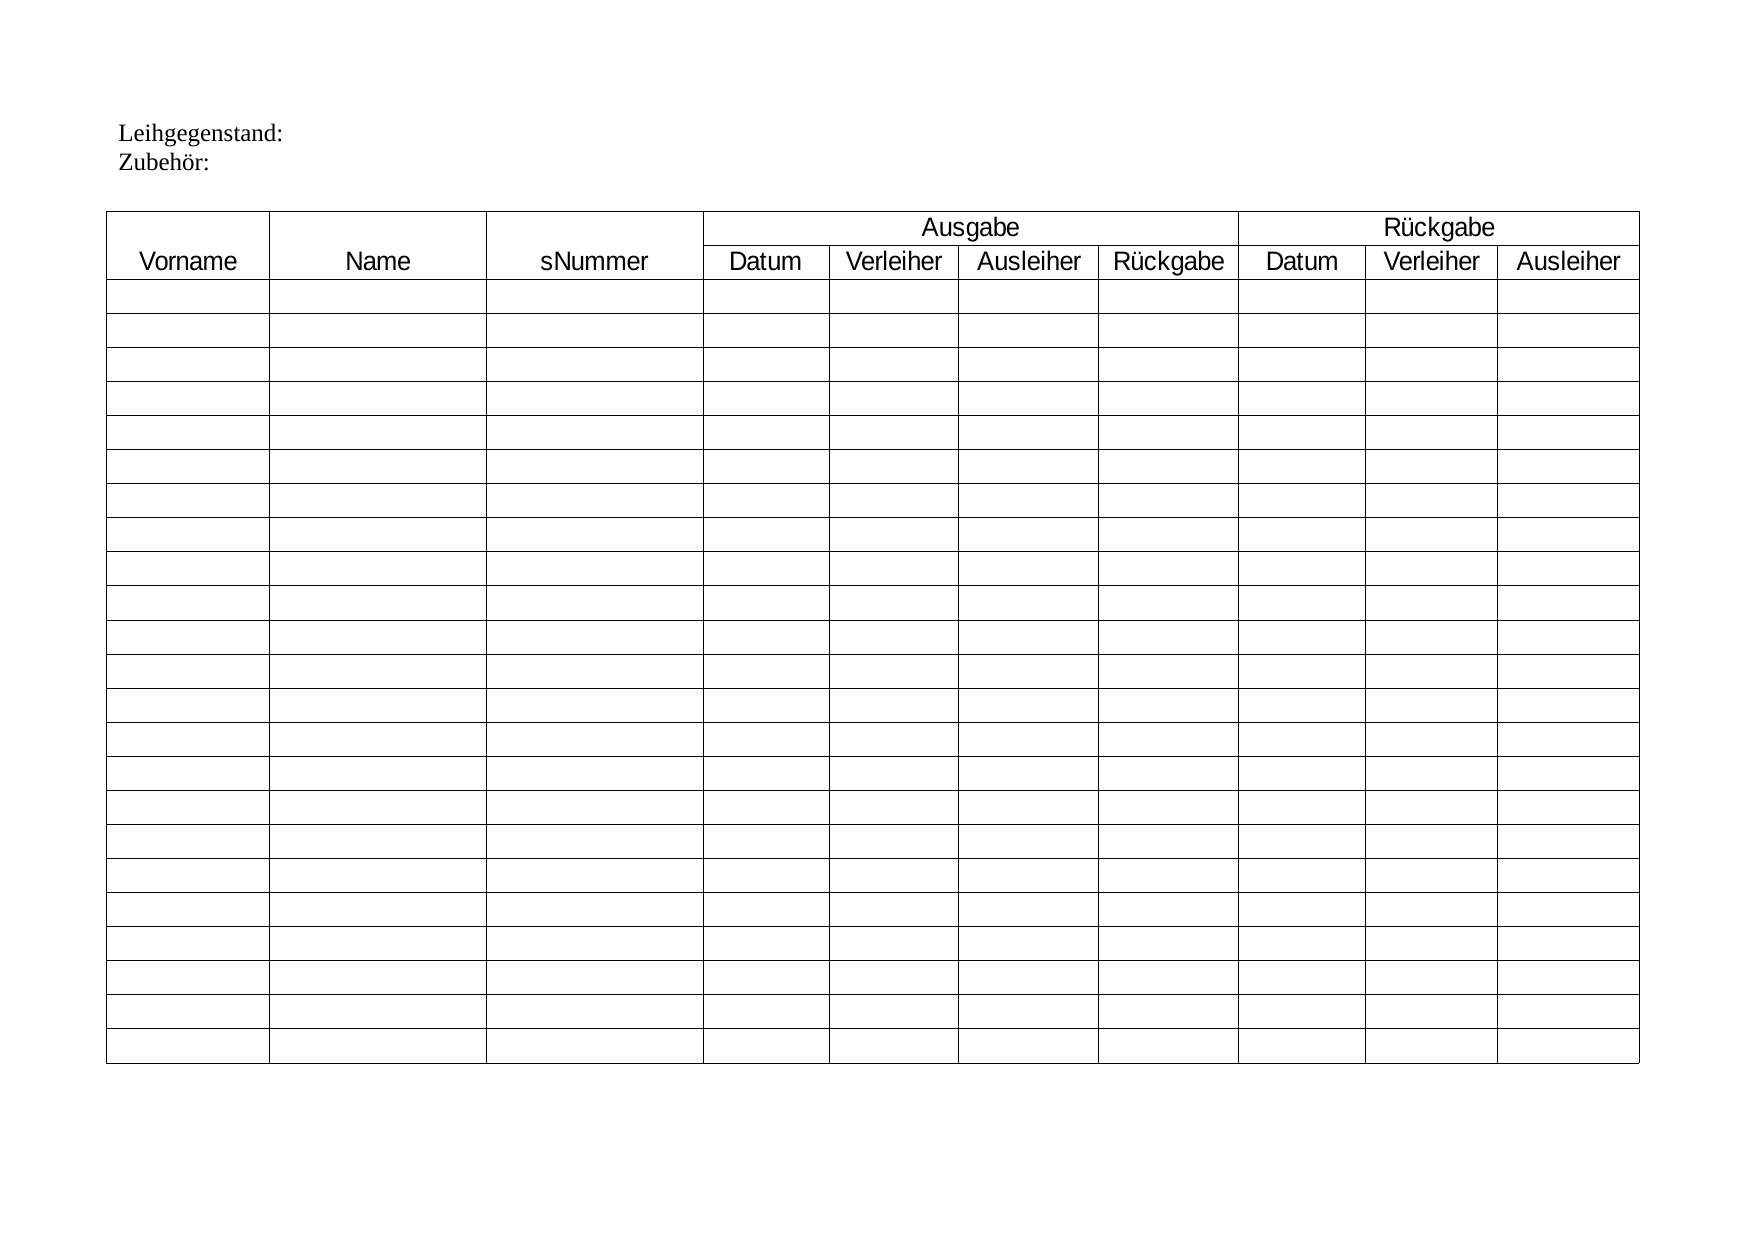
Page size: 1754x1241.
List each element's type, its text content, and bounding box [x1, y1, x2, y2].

text Zubehör: [118, 147, 1636, 176]
text Leihgegenstand: [118, 118, 1636, 147]
